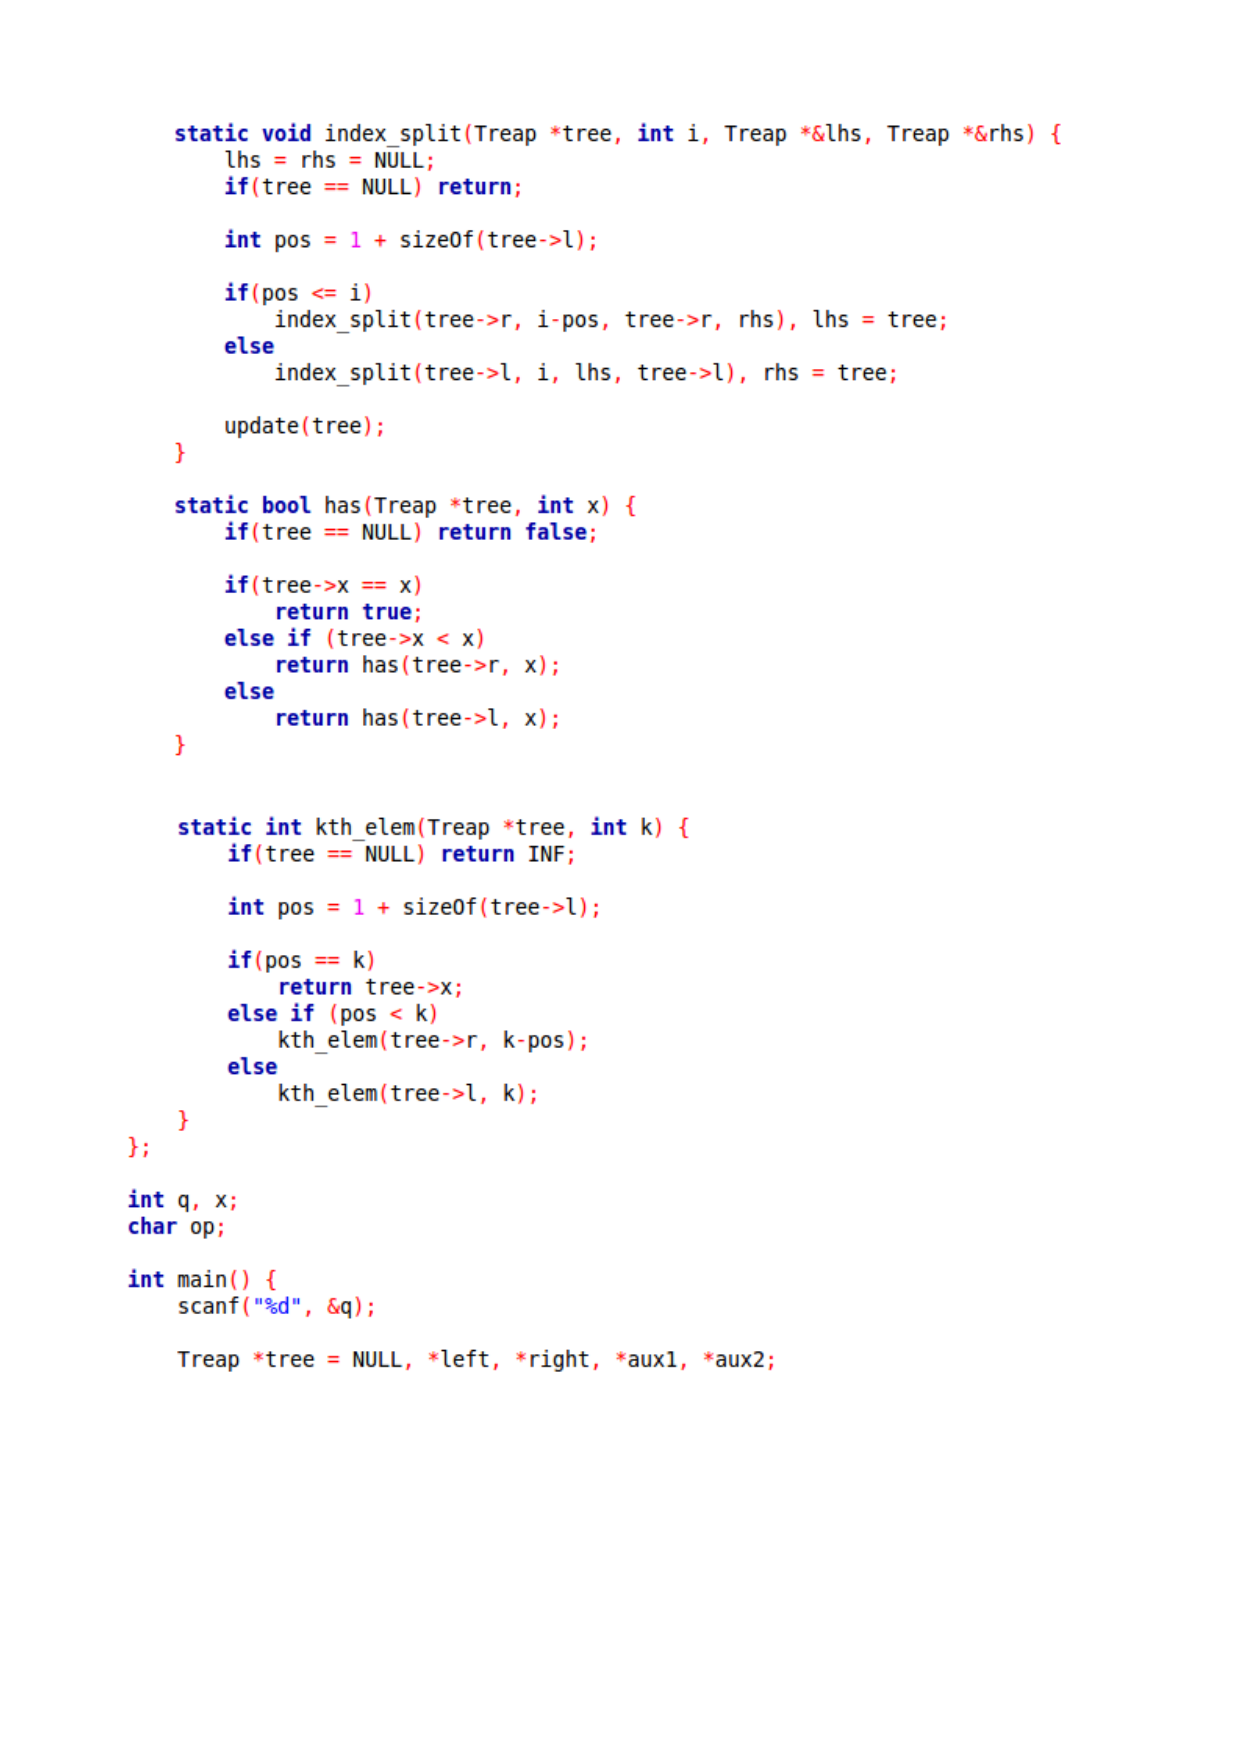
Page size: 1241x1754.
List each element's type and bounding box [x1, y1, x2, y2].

picture [126, 807, 942, 1386]
picture [129, 118, 1111, 779]
